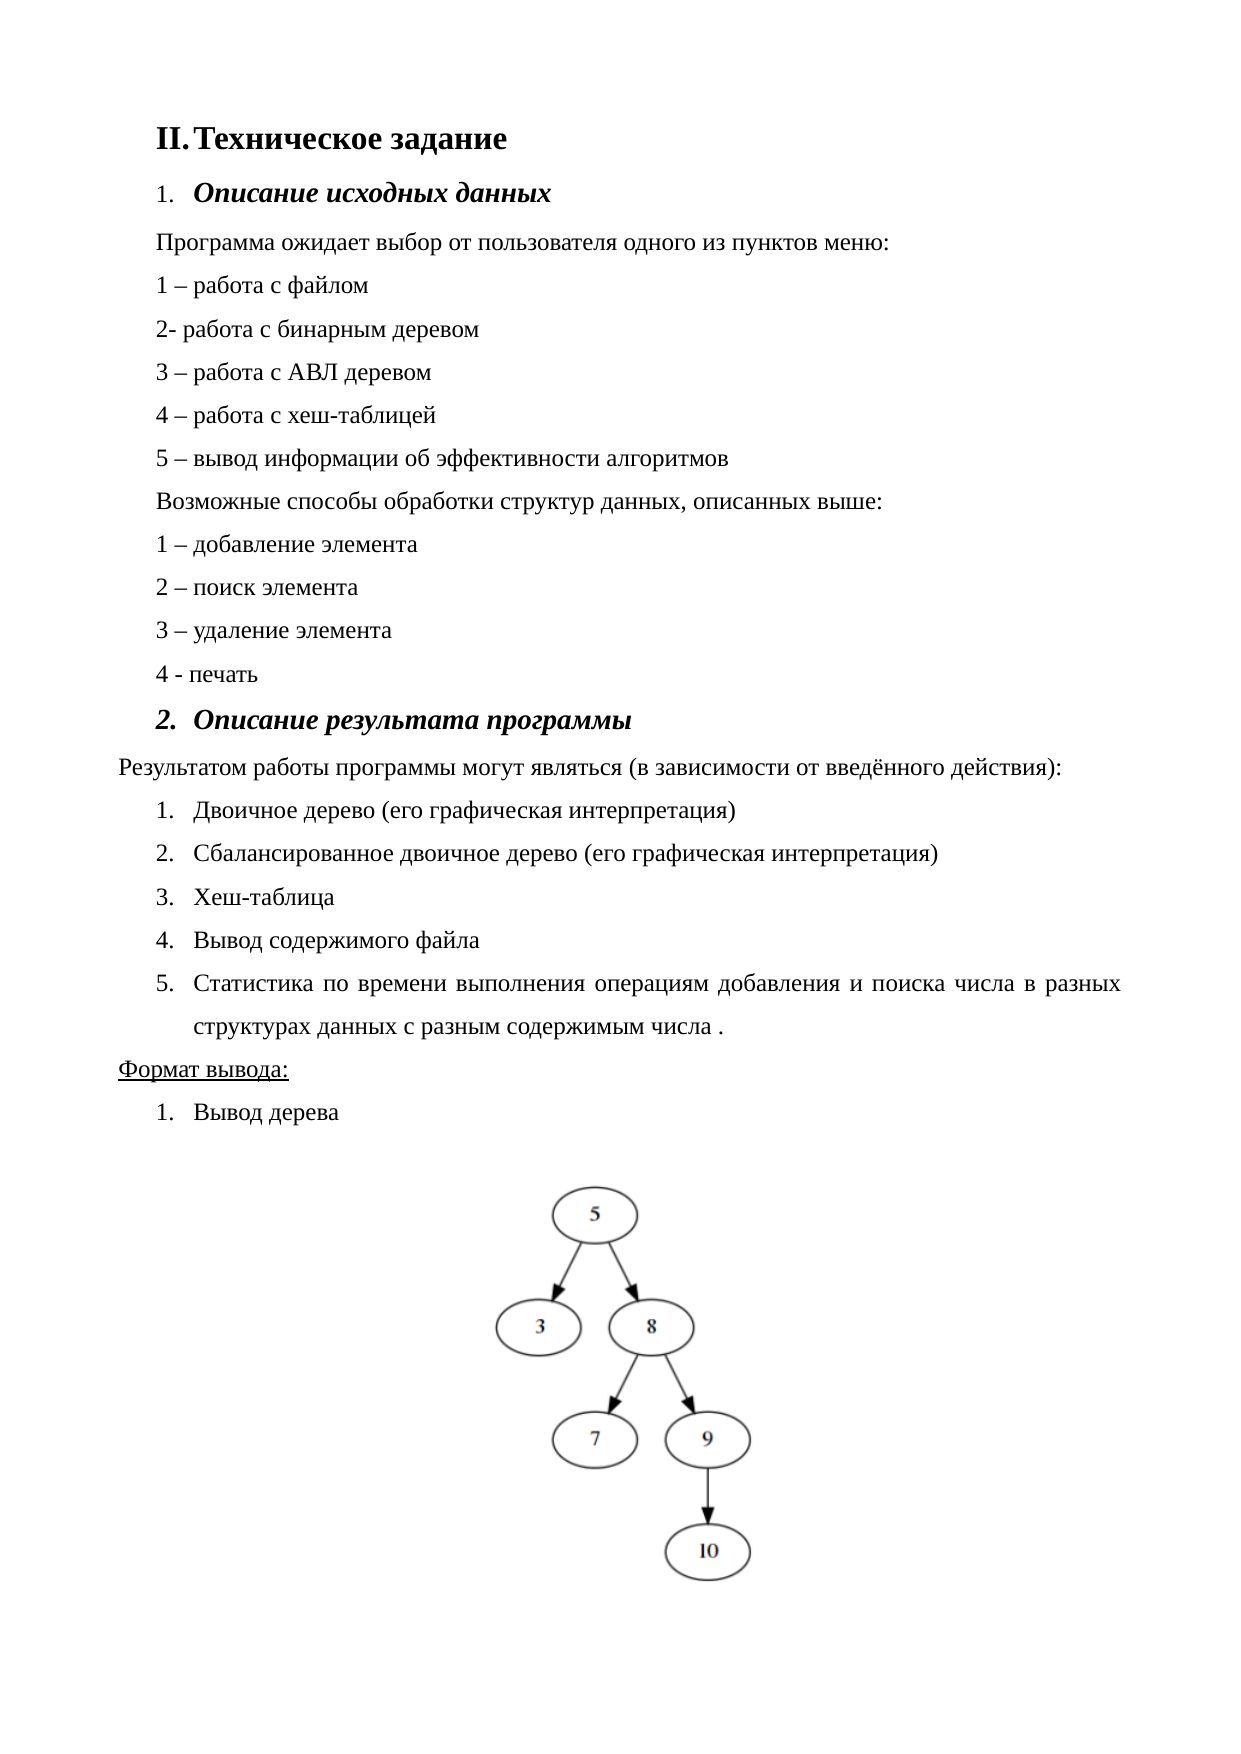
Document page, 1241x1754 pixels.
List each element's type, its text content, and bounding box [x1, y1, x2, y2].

list Двоичное дерево (его графическая интерпретация) [156, 795, 1122, 824]
list Вывод дерева [156, 1097, 1122, 1126]
text Возможные способы обработки структур данных, описанных выше: [118, 486, 1122, 515]
list Сбалансированное двоичное дерево (его графическая интерпретация) [156, 838, 1122, 867]
text 1 – работа с файлом [118, 271, 1122, 299]
text 2 – поиск элемента [118, 572, 1122, 601]
list Техническое задание [156, 118, 1122, 156]
text 5 – вывод информации об эффективности алгоритмов [118, 443, 1122, 472]
text 3 – работа с АВЛ деревом [118, 357, 1122, 386]
list Вывод содержимого файла [156, 925, 1122, 953]
text 4 - печать [118, 659, 1122, 687]
text Результатом работы программы могут являться (в зависимости от введённого действия): [118, 752, 1122, 781]
text Формат вывода: [118, 1054, 1122, 1083]
text 1 – добавление элемента [118, 529, 1122, 558]
list Хеш-таблица [156, 882, 1122, 910]
list Статистика по времени выполнения операциям добавления и поиска числа в разных структурах данных с разным содержимым числа . [156, 968, 1122, 1040]
list Описание результата программы [156, 702, 1122, 735]
text 2- работа с бинарным деревом [118, 314, 1122, 342]
text 3 – удаление элемента [118, 616, 1122, 644]
text Программа ожидает выбор от пользователя одного из пунктов меню: [118, 227, 1122, 256]
list Описание исходных данных [156, 176, 1122, 210]
picture [447, 1162, 793, 1605]
text 4 – работа с хеш-таблицей [118, 400, 1122, 429]
